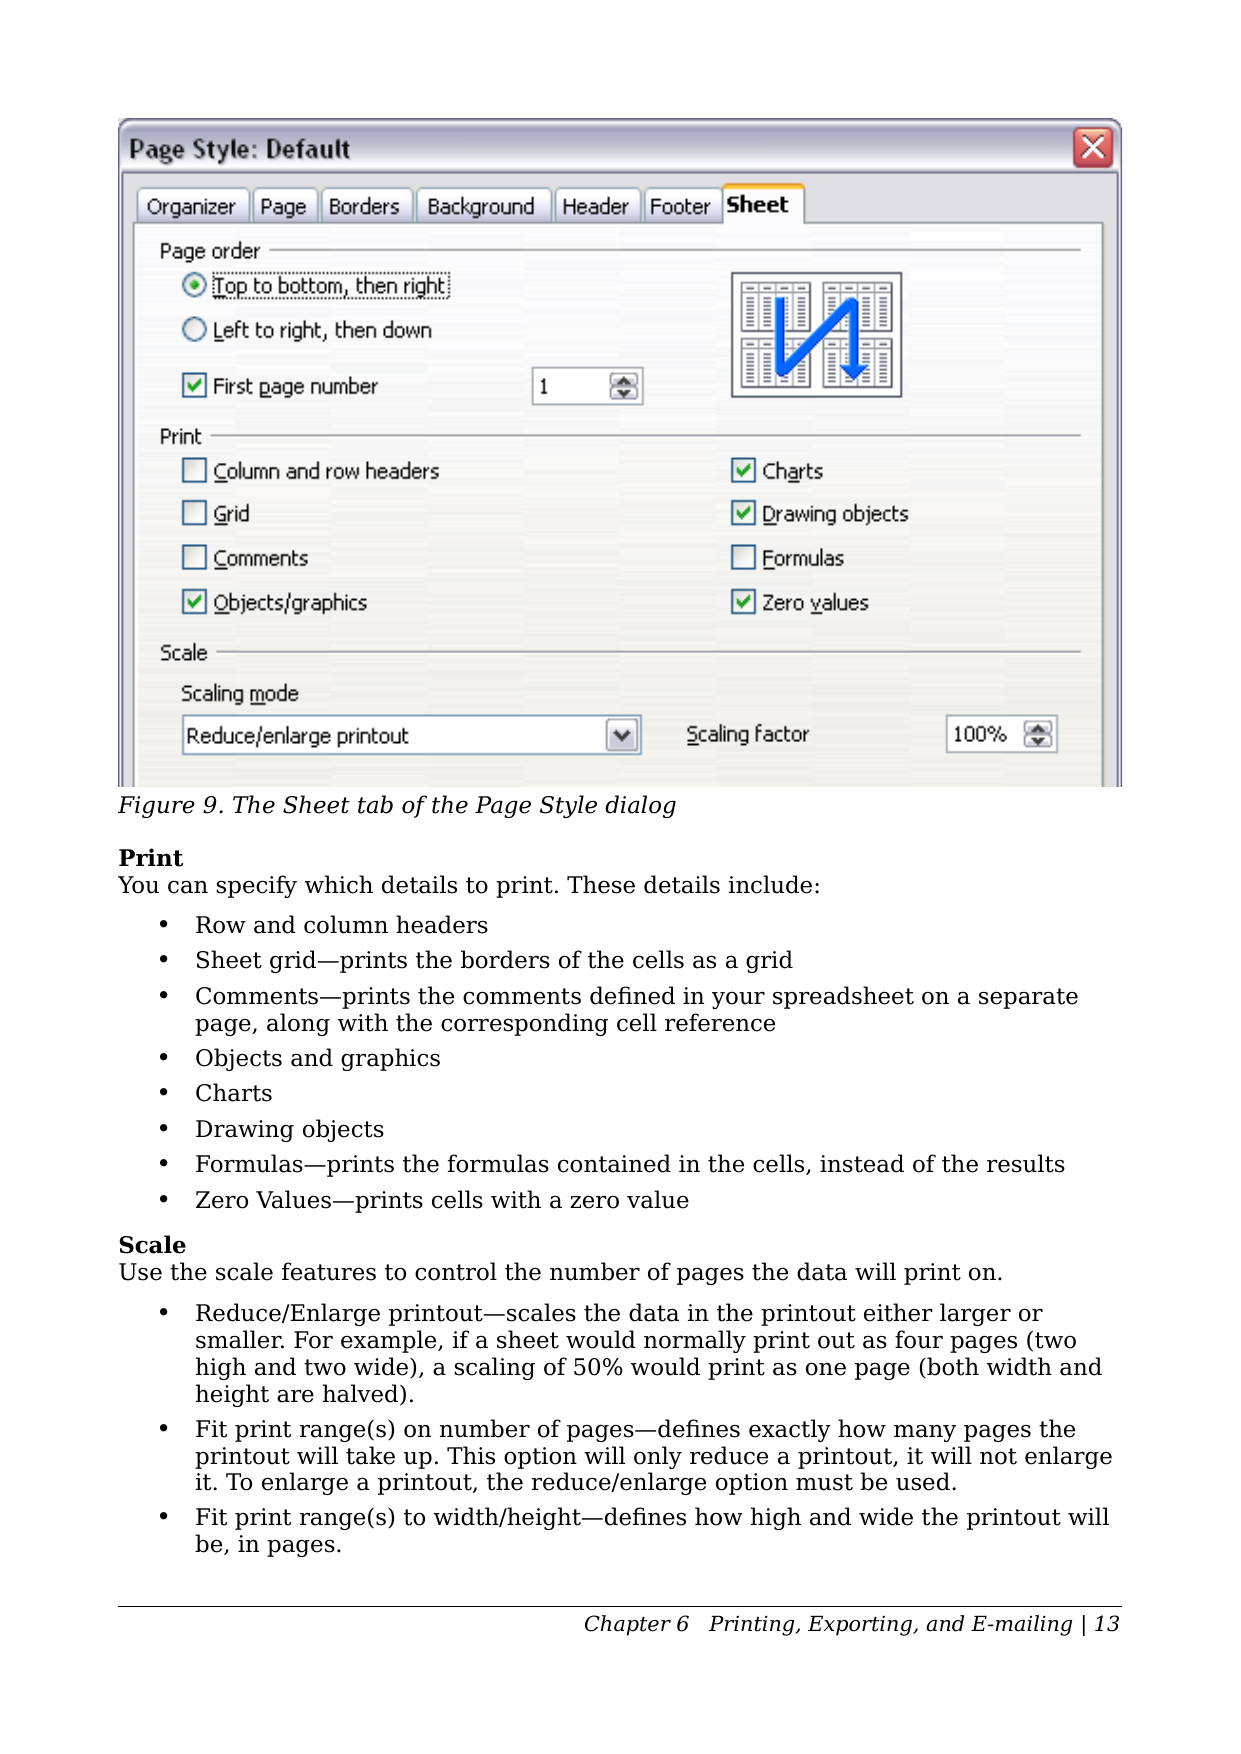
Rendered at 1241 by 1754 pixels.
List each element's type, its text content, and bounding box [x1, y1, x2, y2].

text Print [118, 845, 1122, 872]
text Scale [118, 1232, 1122, 1259]
picture [118, 118, 1123, 787]
list Formulas—prints the formulas contained in the cells, instead of the results [156, 1149, 1122, 1178]
text Use the scale features to control the number of pages the data will print on. [118, 1259, 1122, 1286]
list Drawing objects [156, 1114, 1122, 1143]
list Zero Values—prints cells with a zero value [156, 1185, 1122, 1214]
text Figure 9. The Sheet tab of the Page Style dialog [118, 792, 1122, 819]
list Objects and graphics [156, 1043, 1122, 1072]
list Fit print range(s) to width/height—defines how high and wide the printout will be, in pages. [156, 1502, 1122, 1558]
list Reduce/Enlarge printout—scales the data in the printout either larger or smaller. For example, if a sheet would normally print out as four pages (two high and two wide), a scaling of 50% would print as one page (both width and height are halved). [156, 1298, 1122, 1407]
list Row and column headers [156, 910, 1122, 939]
list Fit print range(s) on number of pages—defines exactly how many pages the printout will take up. This option will only reduce a printout, it will not enlarge it. To enlarge a printout, the reduce/enlarge option must be used. [156, 1414, 1122, 1496]
list Charts [156, 1078, 1122, 1108]
list Comments—prints the comments defined in your spreadsheet on a separate page, along with the corresponding cell reference [156, 981, 1122, 1037]
list Sheet grid—prints the borders of the cells as a grid [156, 946, 1122, 975]
text You can specify which details to print. These details include: [118, 872, 1122, 898]
